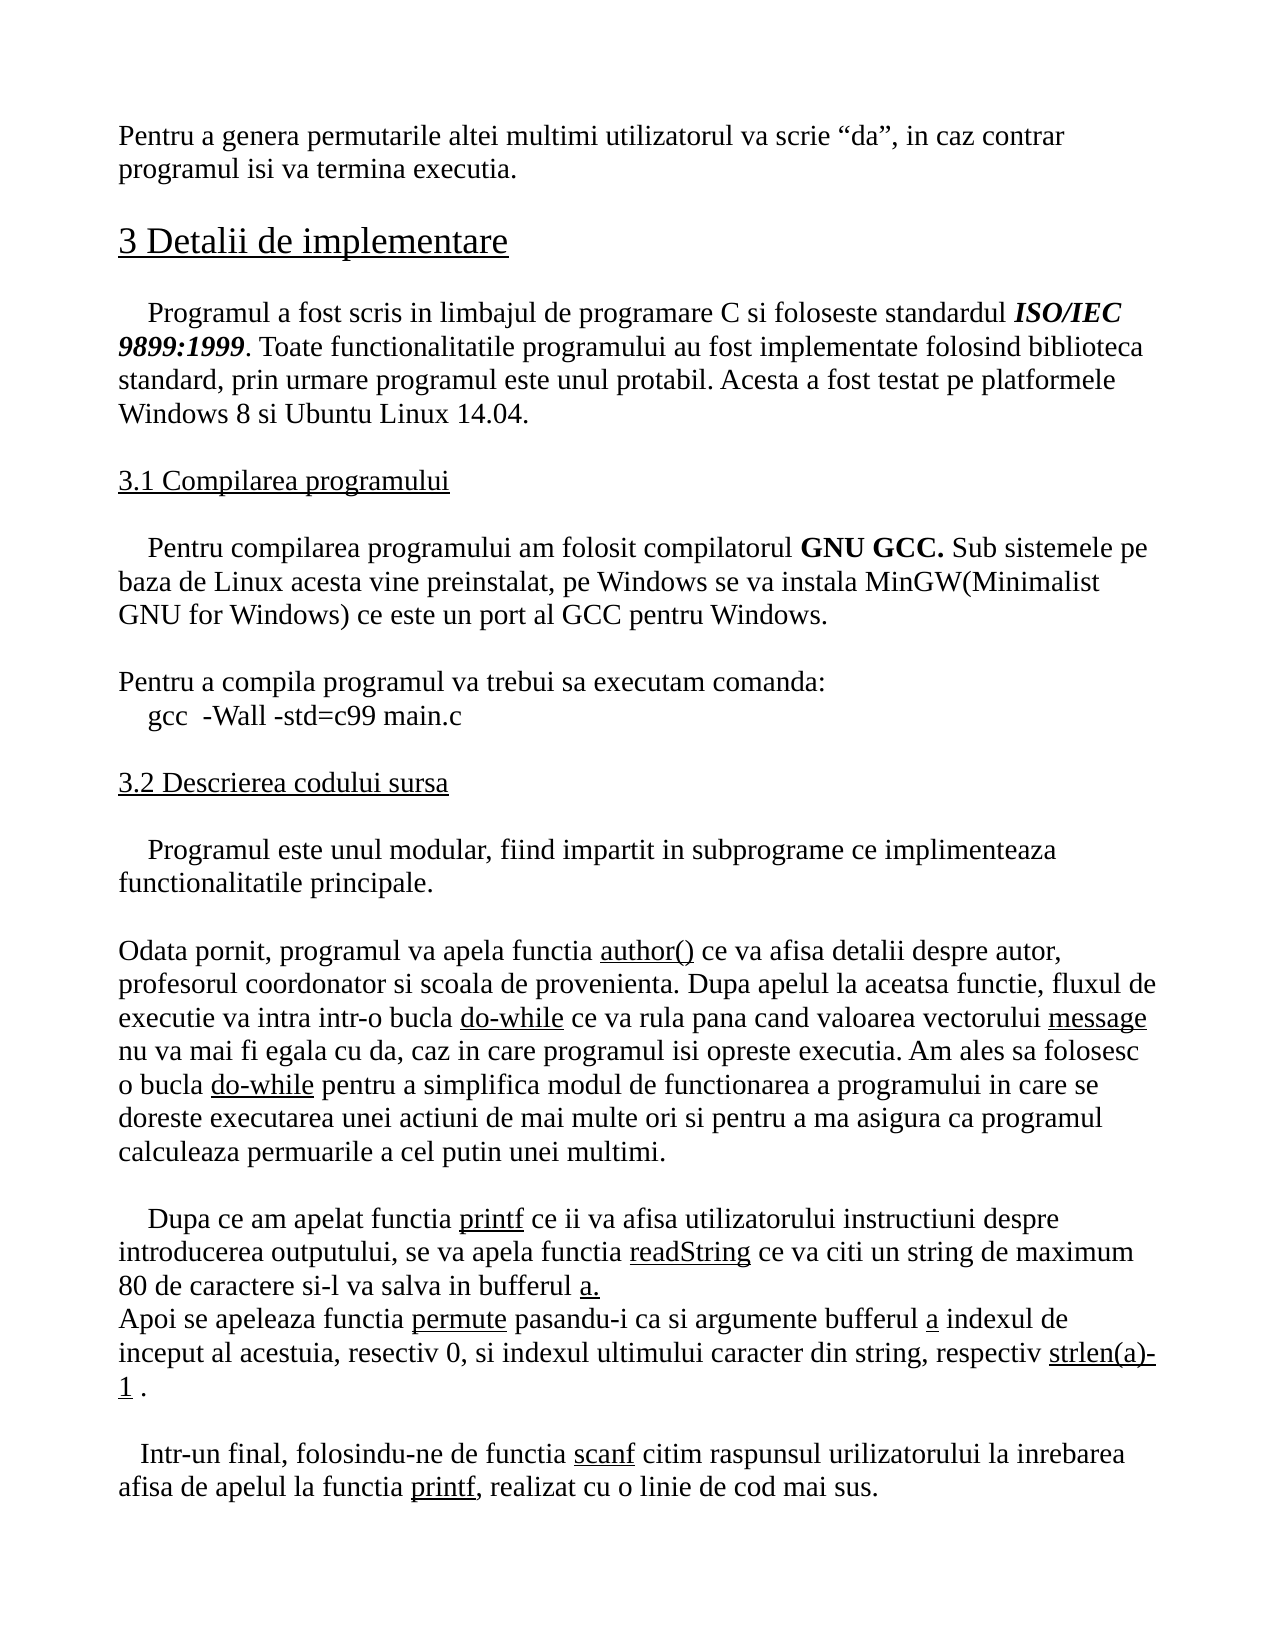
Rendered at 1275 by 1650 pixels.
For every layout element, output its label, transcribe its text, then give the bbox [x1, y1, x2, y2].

text Dupa ce am apelat functia printf ce ii va afisa utilizatorului instructiuni despre introducerea outputului, se va apela functia readString ce va citi un string de maximum 80 de caractere si-l va salva in bufferul a. [118, 1201, 1157, 1302]
text Odata pornit, programul va apela functia author() ce va afisa detalii despre autor, profesorul coordonator si scoala de provenienta. Dupa apelul la aceatsa functie, fluxul de executie va intra intr-o bucla do-while ce va rula pana cand valoarea vectorului message nu va mai fi egala cu da, caz in care programul isi opreste executia. Am ales sa folosesc o bucla do-while pentru a simplifica modul de functionarea a programului in care se doreste executarea unei actiuni de mai multe ori si pentru a ma asigura ca programul calculeaza permuarile a cel putin unei multimi. [118, 933, 1157, 1167]
text Apoi se apeleaza functia permute pasandu-i ca si argumente bufferul a indexul de inceput al acestuia, resectiv 0, si indexul ultimului caracter din string, respectiv strlen(a)-1 . [118, 1302, 1157, 1402]
text Pentru a compila programul va trebui sa executam comanda: [118, 664, 1157, 698]
text gcc -Wall -std=c99 main.c [118, 698, 1157, 731]
text 3 Detalii de implementare [118, 219, 1157, 262]
text 3.1 Compilarea programului [118, 463, 1157, 497]
text Programul a fost scris in limbajul de programare C si foloseste standardul ISO/IEC 9899:1999. Toate functionalitatile programului au fost implementate folosind biblioteca standard, prin urmare programul este unul protabil. Acesta a fost testat pe platformele Windows 8 si Ubuntu Linux 14.04. [118, 295, 1157, 429]
text Intr-un final, folosindu-ne de functia scanf citim raspunsul urilizatorului la inrebarea afisa de apelul la functia printf, realizat cu o linie de cod mai sus. [118, 1436, 1157, 1503]
text Programul este unul modular, fiind impartit in subprograme ce implimenteaza functionalitatile principale. [118, 832, 1157, 899]
text Pentru compilarea programului am folosit compilatorul GNU GCC. Sub sistemele pe baza de Linux acesta vine preinstalat, pe Windows se va instala MinGW(Minimalist GNU for Windows) ce este un port al GCC pentru Windows. [118, 530, 1157, 631]
text Pentru a genera permutarile altei multimi utilizatorul va scrie “da”, in caz contrar programul isi va termina executia. [118, 118, 1157, 185]
text 3.2 Descrierea codului sursa [118, 765, 1157, 798]
